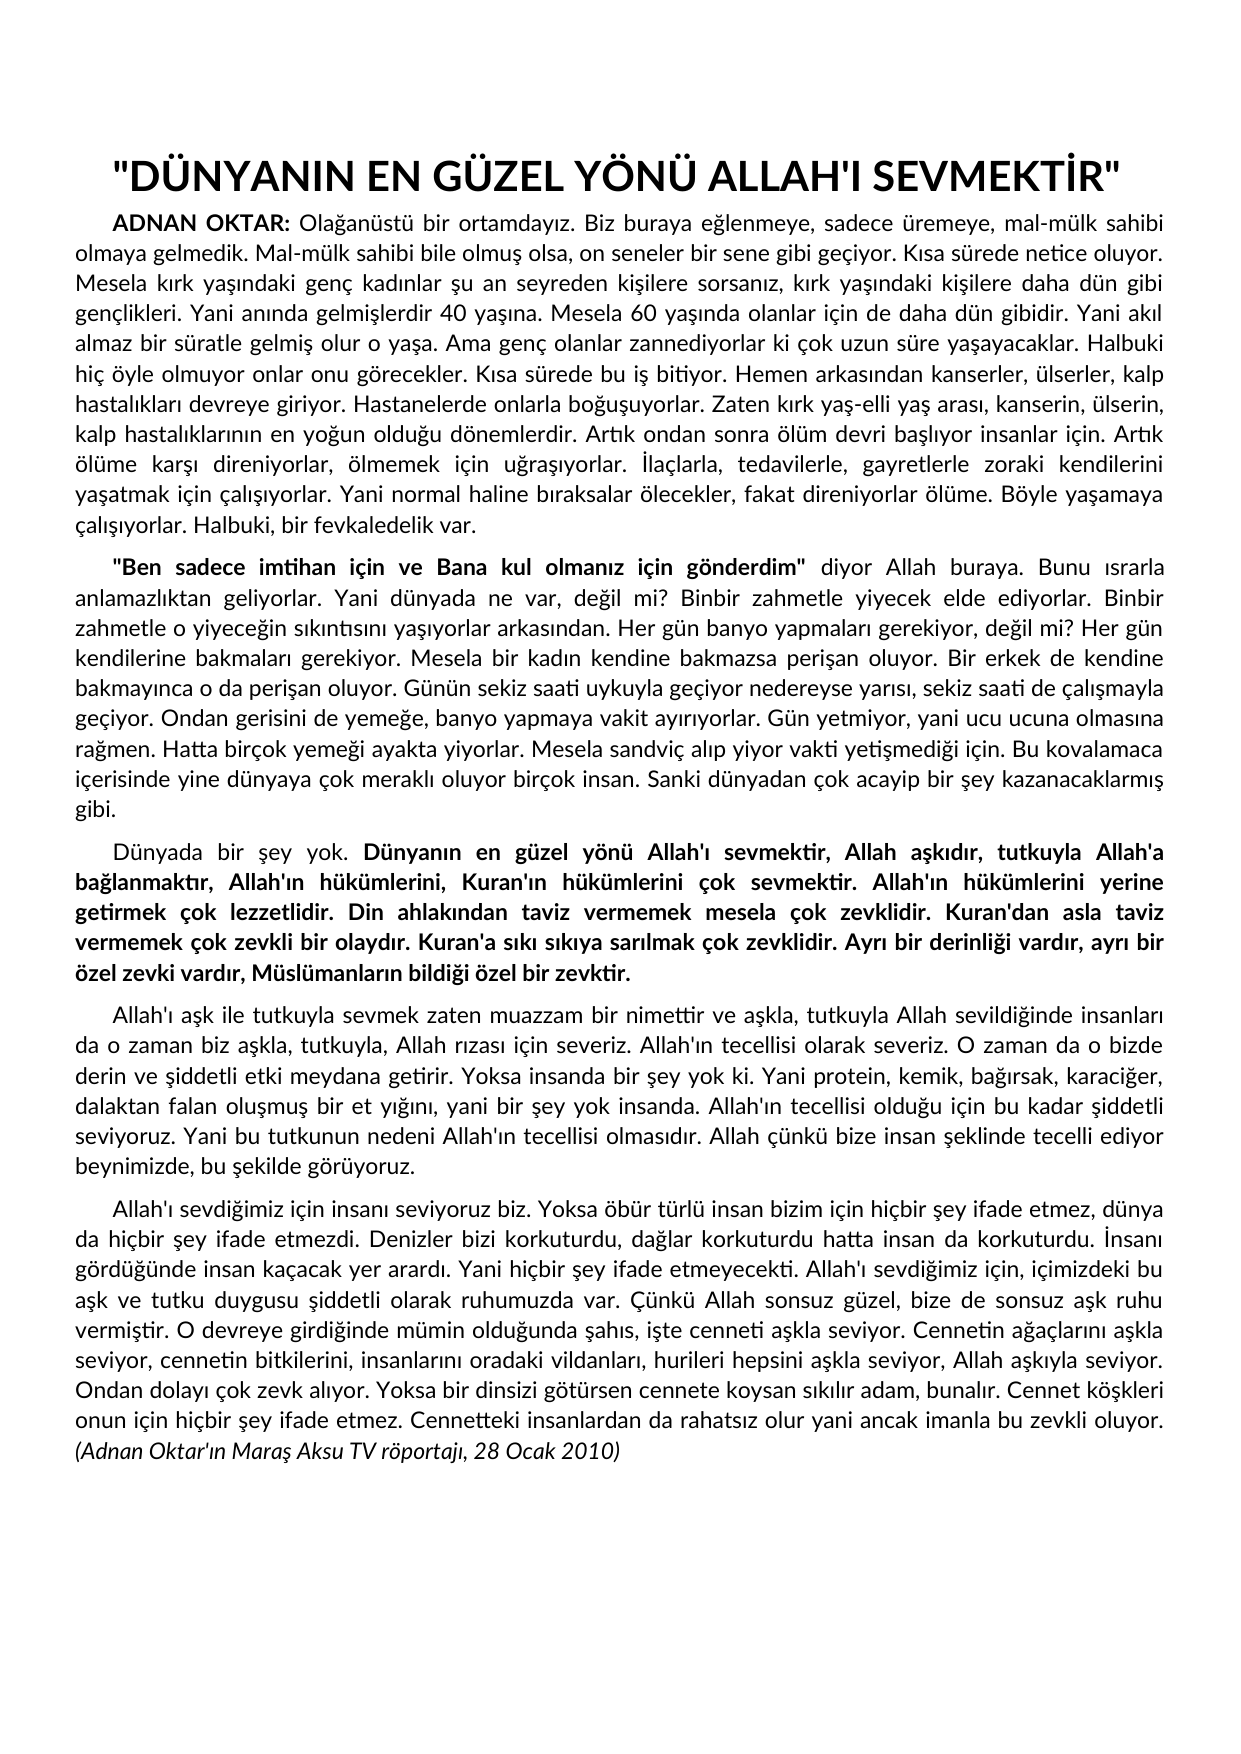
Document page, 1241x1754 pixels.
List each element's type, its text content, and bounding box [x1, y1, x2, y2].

text ADNAN OKTAR: Olağanüstü bir ortamdayız. Biz buraya eğlenmeye, sadece üremeye, mal-mülk sahibi olmaya gelmedik. Mal-mülk sahibi bile olmuş olsa, on seneler bir sene gibi geçiyor. Kısa sürede netice oluyor. Mesela kırk yaşındaki genç kadınlar şu an seyreden kişilere sorsanız, kırk yaşındaki kişilere daha dün gibi gençlikleri. Yani anında gelmişlerdir 40 yaşına. Mesela 60 yaşında olanlar için de daha dün gibidir. Yani akıl almaz bir süratle gelmiş olur o yaşa. Ama genç olanlar zannediyorlar ki çok uzun süre yaşayacaklar. Halbuki hiç öyle olmuyor onlar onu görecekler. Kısa sürede bu iş bitiyor. Hemen arkasından kanserler, ülserler, kalp hastalıkları devreye giriyor. Hastanelerde onlarla boğuşuyorlar. Zaten kırk yaş-elli yaş arası, kanserin, ülserin, kalp hastalıklarının en yoğun olduğu dönemlerdir. Artık ondan sonra ölüm devri başlıyor insanlar için. Artık ölüme karşı direniyorlar, ölmemek için uğraşıyorlar. İlaçlarla, tedavilerle, gayretlerle zoraki kendilerini yaşatmak için çalışıyorlar. Yani normal haline bıraksalar ölecekler, fakat direniyorlar ölüme. Böyle yaşamaya çalışıyorlar. Halbuki, bir fevkaledelik var. [75, 208, 1165, 538]
subtitle "DÜNYANIN EN GÜZEL YÖNÜ ALLAH'I SEVMEKTİR" [112, 150, 1165, 200]
text Dünyada bir şey yok. Dünyanın en güzel yönü Allah'ı sevmektir, Allah aşkıdır, tutkuyla Allah'a bağlanmaktır, Allah'ın hükümlerini, Kuran'ın hükümlerini çok sevmektir. Allah'ın hükümlerini yerine getirmek çok lezzetlidir. Din ahlakından taviz vermemek mesela çok zevklidir. Kuran'dan asla taviz vermemek çok zevkli bir olaydır. Kuran'a sıkı sıkıya sarılmak çok zevklidir. Ayrı bir derinliği vardır, ayrı bir özel zevki vardır, Müslümanların bildiği özel bir zevktir. [75, 837, 1165, 986]
text Allah'ı aşk ile tutkuyla sevmek zaten muazzam bir nimettir ve aşkla, tutkuyla Allah sevildiğinde insanları da o zaman biz aşkla, tutkuyla, Allah rızası için severiz. Allah'ın tecellisi olarak severiz. O zaman da o bizde derin ve şiddetli etki meydana getirir. Yoksa insanda bir şey yok ki. Yani protein, kemik, bağırsak, karaciğer, dalaktan falan oluşmuş bir et yığını, yani bir şey yok insanda. Allah'ın tecellisi olduğu için bu kadar şiddetli seviyoruz. Yani bu tutkunun nedeni Allah'ın tecellisi olmasıdır. Allah çünkü bize insan şeklinde tecelli ediyor beynimizde, bu şekilde görüyoruz. [75, 1001, 1165, 1179]
text "Ben sadece imtihan için ve Bana kul olmanız için gönderdim" diyor Allah buraya. Bunu ısrarla anlamazlıktan geliyorlar. Yani dünyada ne var, değil mi? Binbir zahmetle yiyecek elde ediyorlar. Binbir zahmetle o yiyeceğin sıkıntısını yaşıyorlar arkasından. Her gün banyo yapmaları gerekiyor, değil mi? Her gün kendilerine bakmaları gerekiyor. Mesela bir kadın kendine bakmazsa perişan oluyor. Bir erkek de kendine bakmayınca o da perişan oluyor. Günün sekiz saati uykuyla geçiyor nedereyse yarısı, sekiz saati de çalışmayla geçiyor. Ondan gerisini de yemeğe, banyo yapmaya vakit ayırıyorlar. Gün yetmiyor, yani ucu ucuna olmasına rağmen. Hatta birçok yemeği ayakta yiyorlar. Mesela sandviç alıp yiyor vakti yetişmediği için. Bu kovalamaca içerisinde yine dünyaya çok meraklı oluyor birçok insan. Sanki dünyadan çok acayip bir şey kazanacaklarmış gibi. [75, 553, 1165, 822]
text Allah'ı sevdiğimiz için insanı seviyoruz biz. Yoksa öbür türlü insan bizim için hiçbir şey ifade etmez, dünya da hiçbir şey ifade etmezdi. Denizler bizi korkuturdu, dağlar korkuturdu hatta insan da korkuturdu. İnsanı gördüğünde insan kaçacak yer arardı. Yani hiçbir şey ifade etmeyecekti. Allah'ı sevdiğimiz için, içimizdeki bu aşk ve tutku duygusu şiddetli olarak ruhumuzda var. Çünkü Allah sonsuz güzel, bize de sonsuz aşk ruhu vermiştir. O devreye girdiğinde mümin olduğunda şahıs, işte cenneti aşkla seviyor. Cennetin ağaçlarını aşkla seviyor, cennetin bitkilerini, insanlarını oradaki vildanları, hurileri hepsini aşkla seviyor, Allah aşkıyla seviyor. Ondan dolayı çok zevk alıyor. Yoksa bir dinsizi götürsen cennete koysan sıkılır adam, bunalır. Cennet köşkleri onun için hiçbir şey ifade etmez. Cennetteki insanlardan da rahatsız olur yani ancak imanla bu zevkli oluyor. (Adnan Oktar'ın Maraş Aksu TV röportajı, 28 Ocak 2010) [75, 1195, 1165, 1464]
